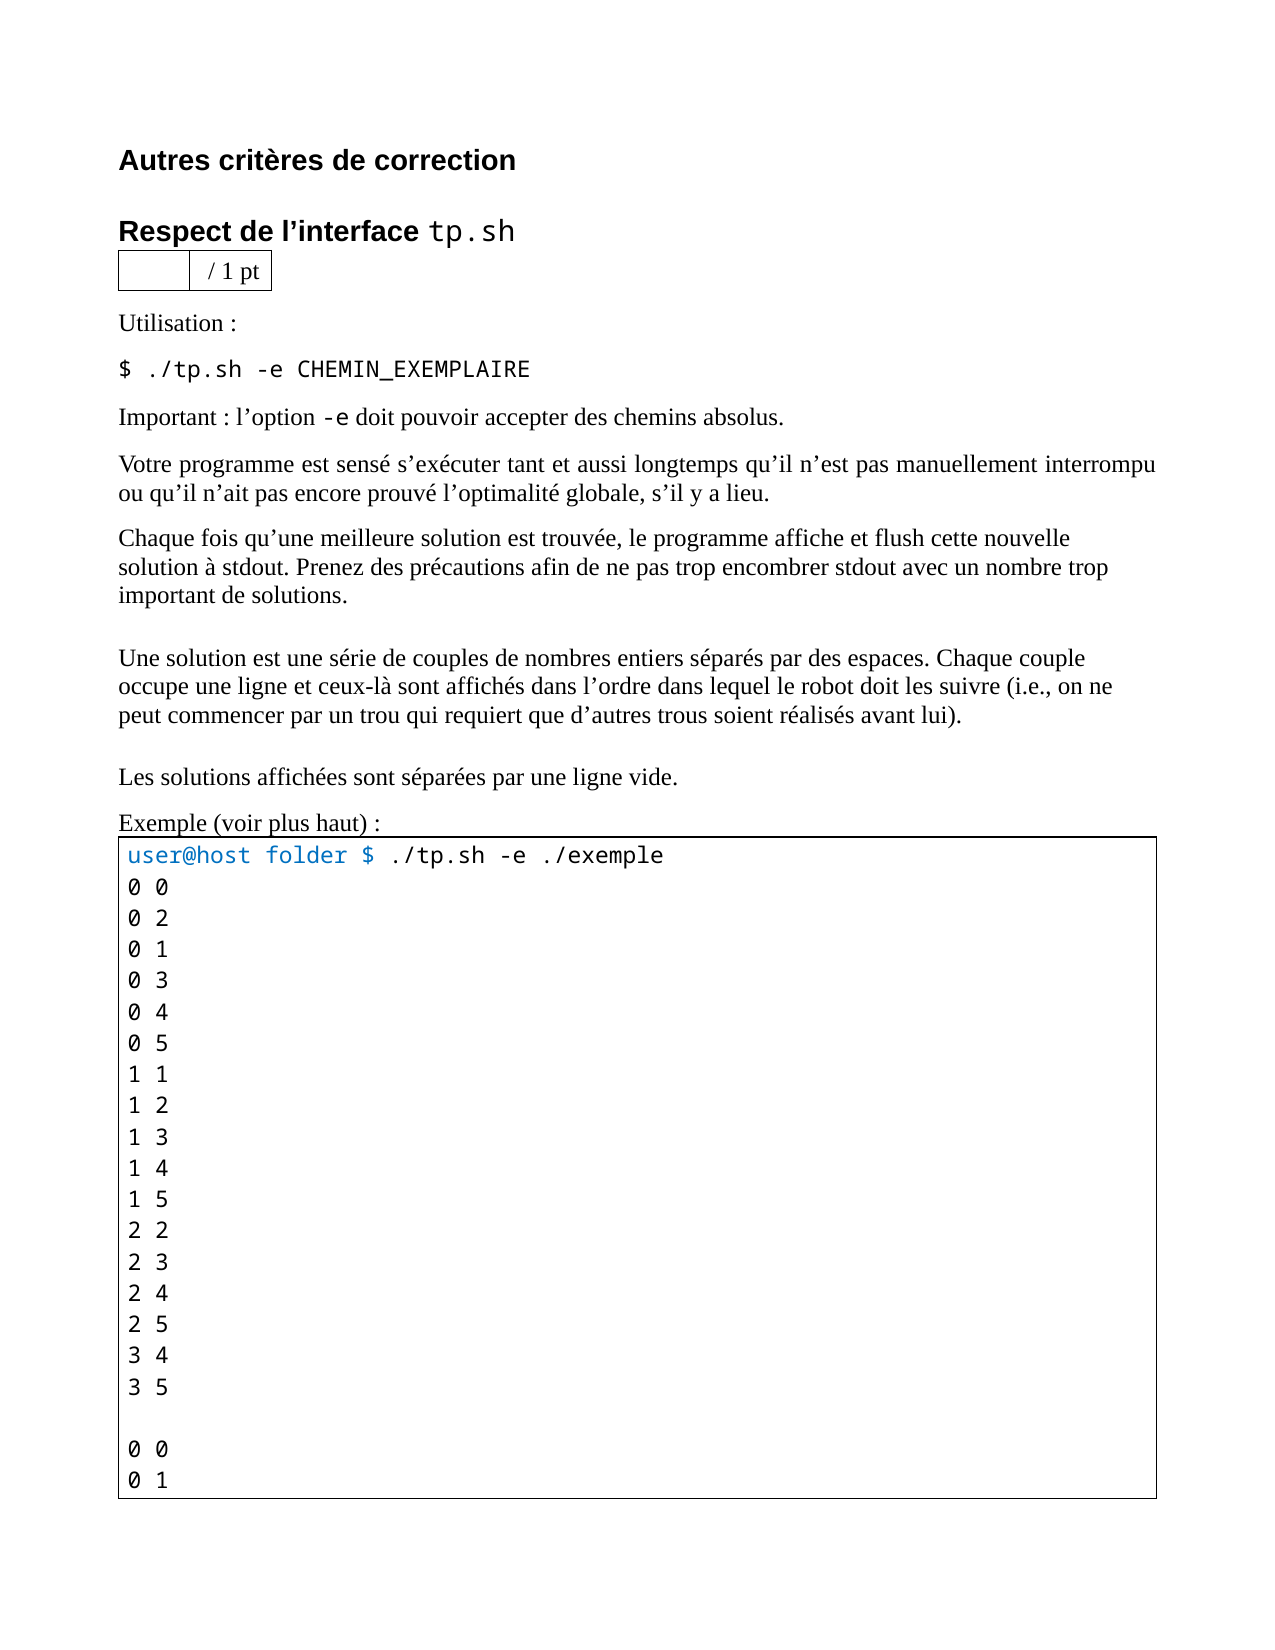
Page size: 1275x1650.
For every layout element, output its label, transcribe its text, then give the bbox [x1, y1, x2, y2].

text 0 0 [119, 868, 1156, 899]
text 0 5 [119, 1024, 1156, 1055]
text user@host folder $ ./tp.sh -e ./exemple [119, 838, 1156, 868]
text 0 2 [119, 899, 1156, 930]
text 2 4 [119, 1274, 1156, 1305]
text Utilisation : [118, 308, 1157, 336]
text Exemple (voir plus haut) : [118, 808, 1157, 836]
text Important : l’option -e doit pouvoir accepter des chemins absolus. [118, 401, 1157, 432]
text 3 4 [119, 1336, 1156, 1368]
text 1 1 [119, 1055, 1156, 1086]
text 1 3 [119, 1118, 1156, 1149]
text 2 2 [119, 1211, 1156, 1243]
table_header / 1 pt [190, 251, 271, 290]
text 0 1 [119, 930, 1156, 961]
text 0 1 [119, 1461, 1156, 1498]
text 1 5 [119, 1180, 1156, 1211]
text 0 3 [119, 961, 1156, 993]
text 0 4 [119, 993, 1156, 1024]
text 2 5 [119, 1305, 1156, 1336]
text Une solution est une série de couples de nombres entiers séparés par des espaces. Chaque couple occupe une ligne et ceux-là sont affichés dans l’ordre dans lequel le robot doit les suivre (i.e., on ne peut commencer par un trou qui requiert que d’autres trous soient réalisés avant lui). [118, 643, 1157, 729]
subtitle Autres critères de correction [118, 143, 1157, 177]
text 2 3 [119, 1243, 1156, 1274]
text 0 0 [119, 1430, 1156, 1461]
text 1 2 [119, 1086, 1156, 1118]
text 1 4 [119, 1149, 1156, 1180]
text Chaque fois qu’une meilleure solution est trouvée, le programme affiche et flush cette nouvelle solution à stdout. Prenez des précautions afin de ne pas trop encombrer stdout avec un nombre trop important de solutions. [118, 523, 1157, 609]
table_header [119, 251, 189, 290]
text $ ./tp.sh -e CHEMIN_EXEMPLAIRE [118, 353, 1157, 384]
text Votre programme est sensé s’exécuter tant et aussi longtemps qu’il n’est pas manuellement interrompu ou qu’il n’ait pas encore prouvé l’optimalité globale, s’il y a lieu. [118, 449, 1157, 506]
text Les solutions affichées sont séparées par une ligne vide. [118, 762, 1157, 791]
subtitle Respect de l’interface tp.sh [118, 210, 1157, 250]
text 3 5 [119, 1368, 1156, 1402]
